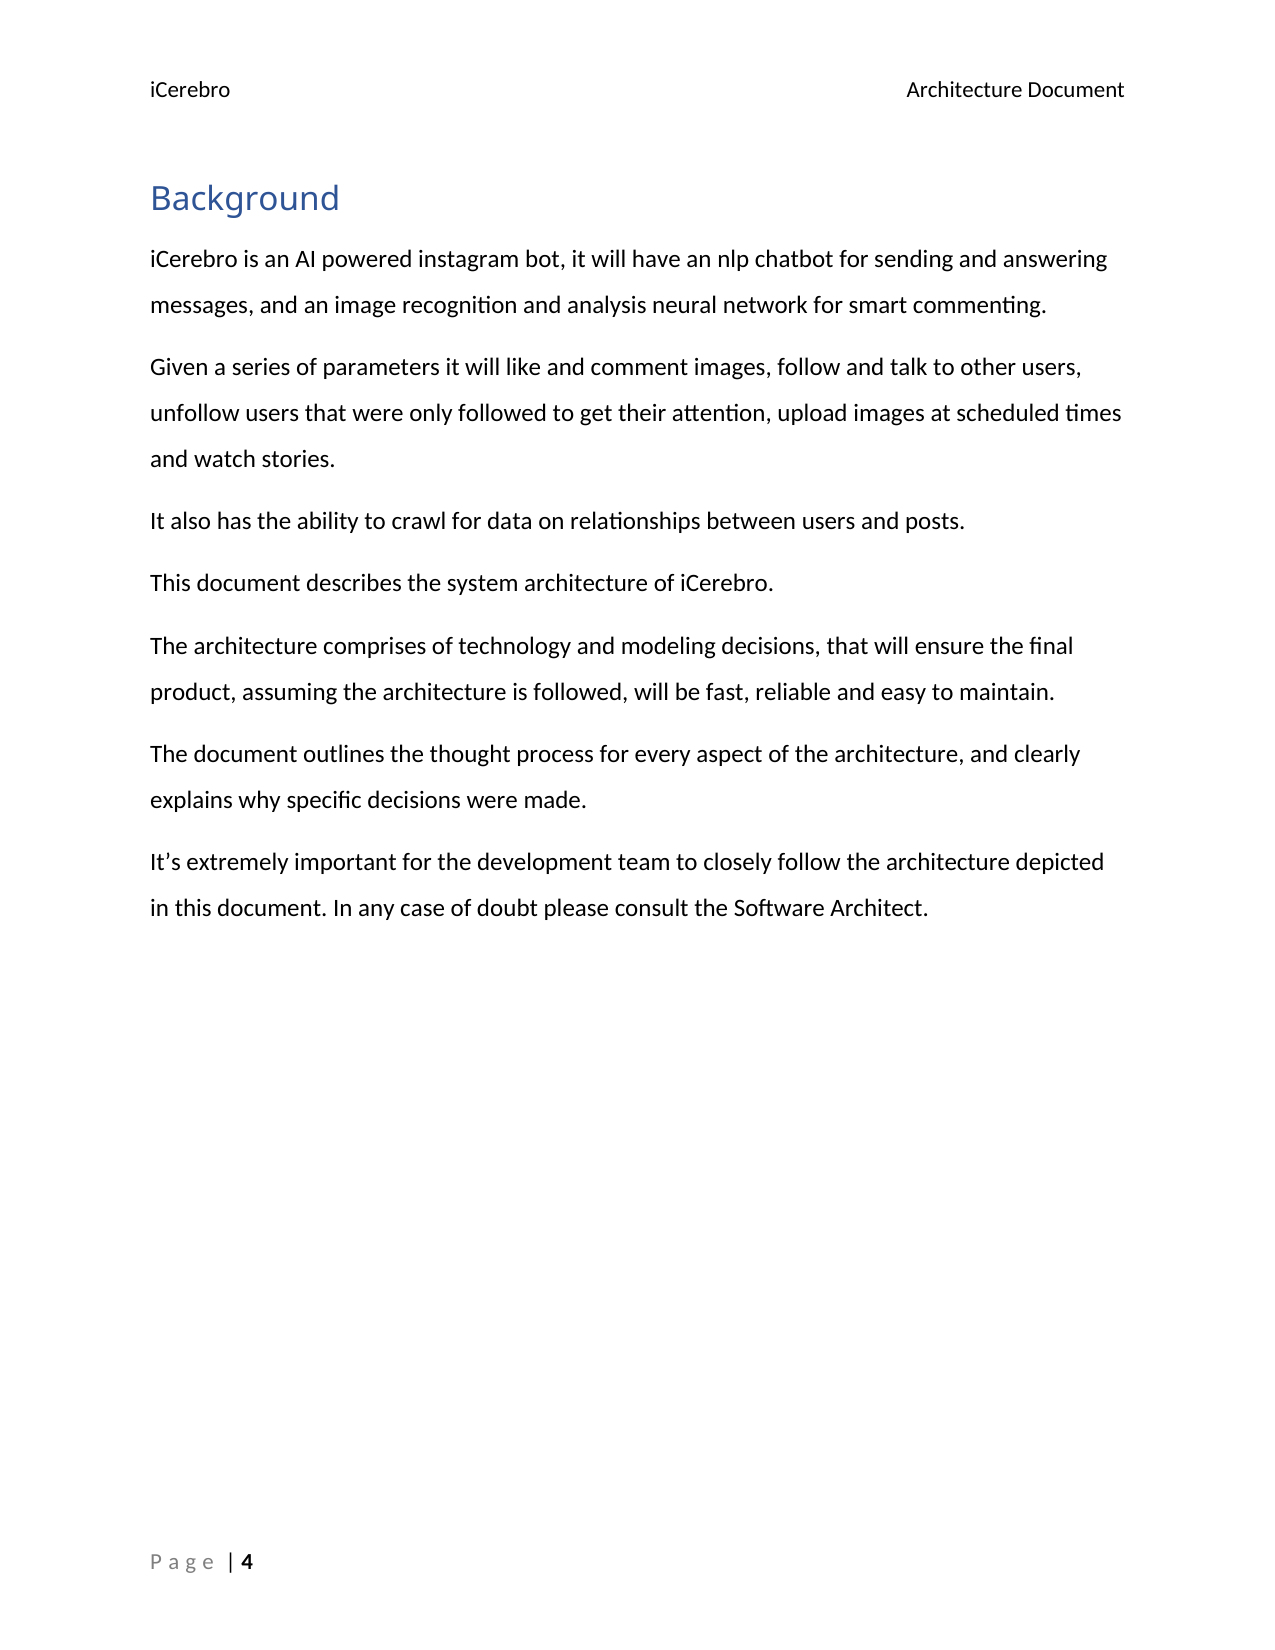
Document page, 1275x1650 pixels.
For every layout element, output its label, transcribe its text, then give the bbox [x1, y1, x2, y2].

text The architecture comprises of technology and modeling decisions, that will ensure the final product, assuming the architecture is followed, will be fast, reliable and easy to maintain. [150, 630, 1125, 706]
text The document outlines the thought process for every aspect of the architecture, and clearly explains why specific decisions were made. [150, 738, 1125, 814]
text This document describes the system architecture of iCerebro. [150, 567, 1125, 598]
text iCerebro is an AI powered instagram bot, it will have an nlp chatbot for sending and answering messages, and an image recognition and analysis neural network for smart commenting. [150, 243, 1125, 319]
text Given a series of parameters it will like and comment images, follow and talk to other users, unfollow users that were only followed to get their attention, upload images at scheduled times and watch stories. [150, 351, 1125, 473]
text It’s extremely important for the development team to closely follow the architecture depicted in this document. In any case of doubt please consult the Software Architect. [150, 846, 1125, 922]
subtitle Background [150, 175, 1125, 220]
text It also has the ability to crawl for data on relationships between users and posts. [150, 505, 1125, 536]
